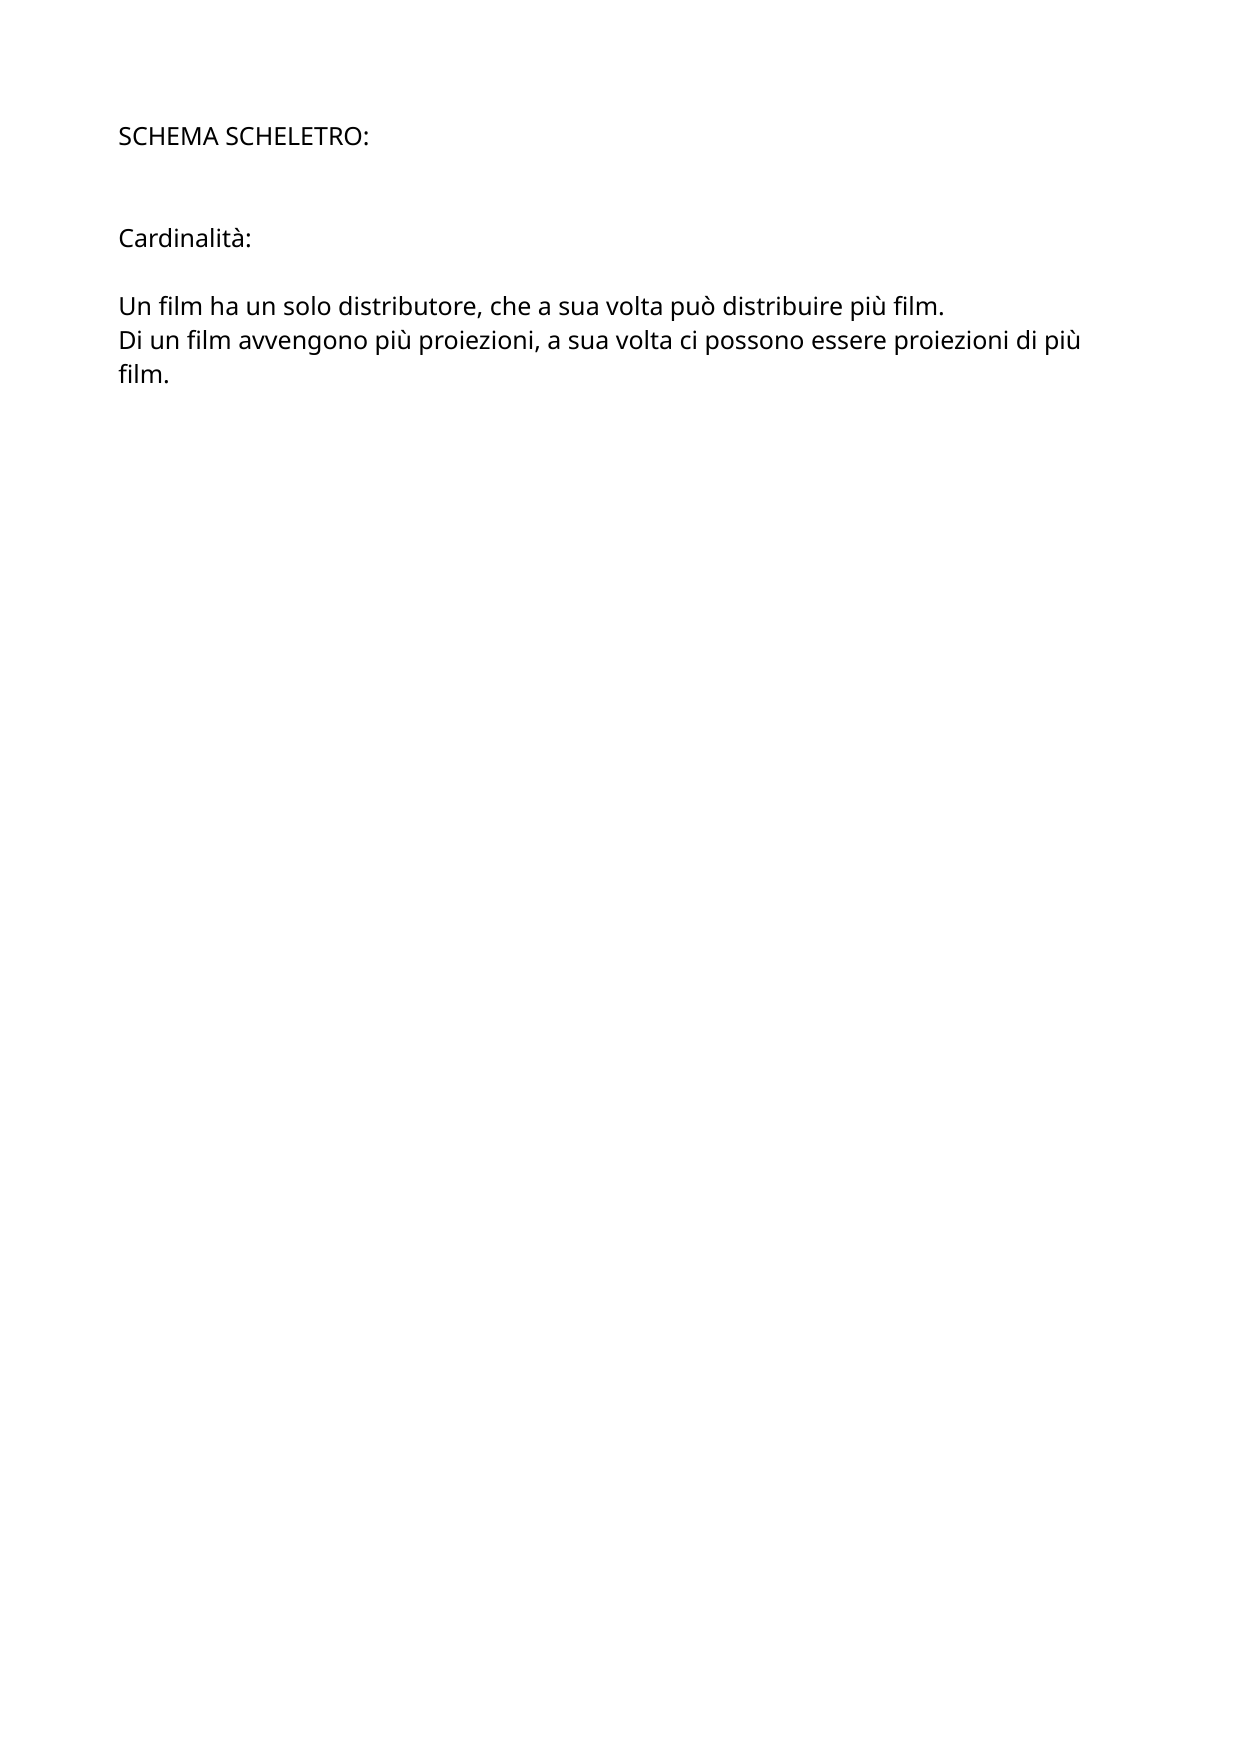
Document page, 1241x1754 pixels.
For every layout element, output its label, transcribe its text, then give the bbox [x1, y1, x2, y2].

text Di un film avvengono più proiezioni, a sua volta ci possono essere proiezioni di più film. [118, 322, 1122, 391]
text Un film ha un solo distributore, che a sua volta può distribuire più film. [118, 288, 1122, 322]
text SCHEMA SCHELETRO: [118, 118, 1122, 152]
text Cardinalità: [118, 220, 1122, 254]
